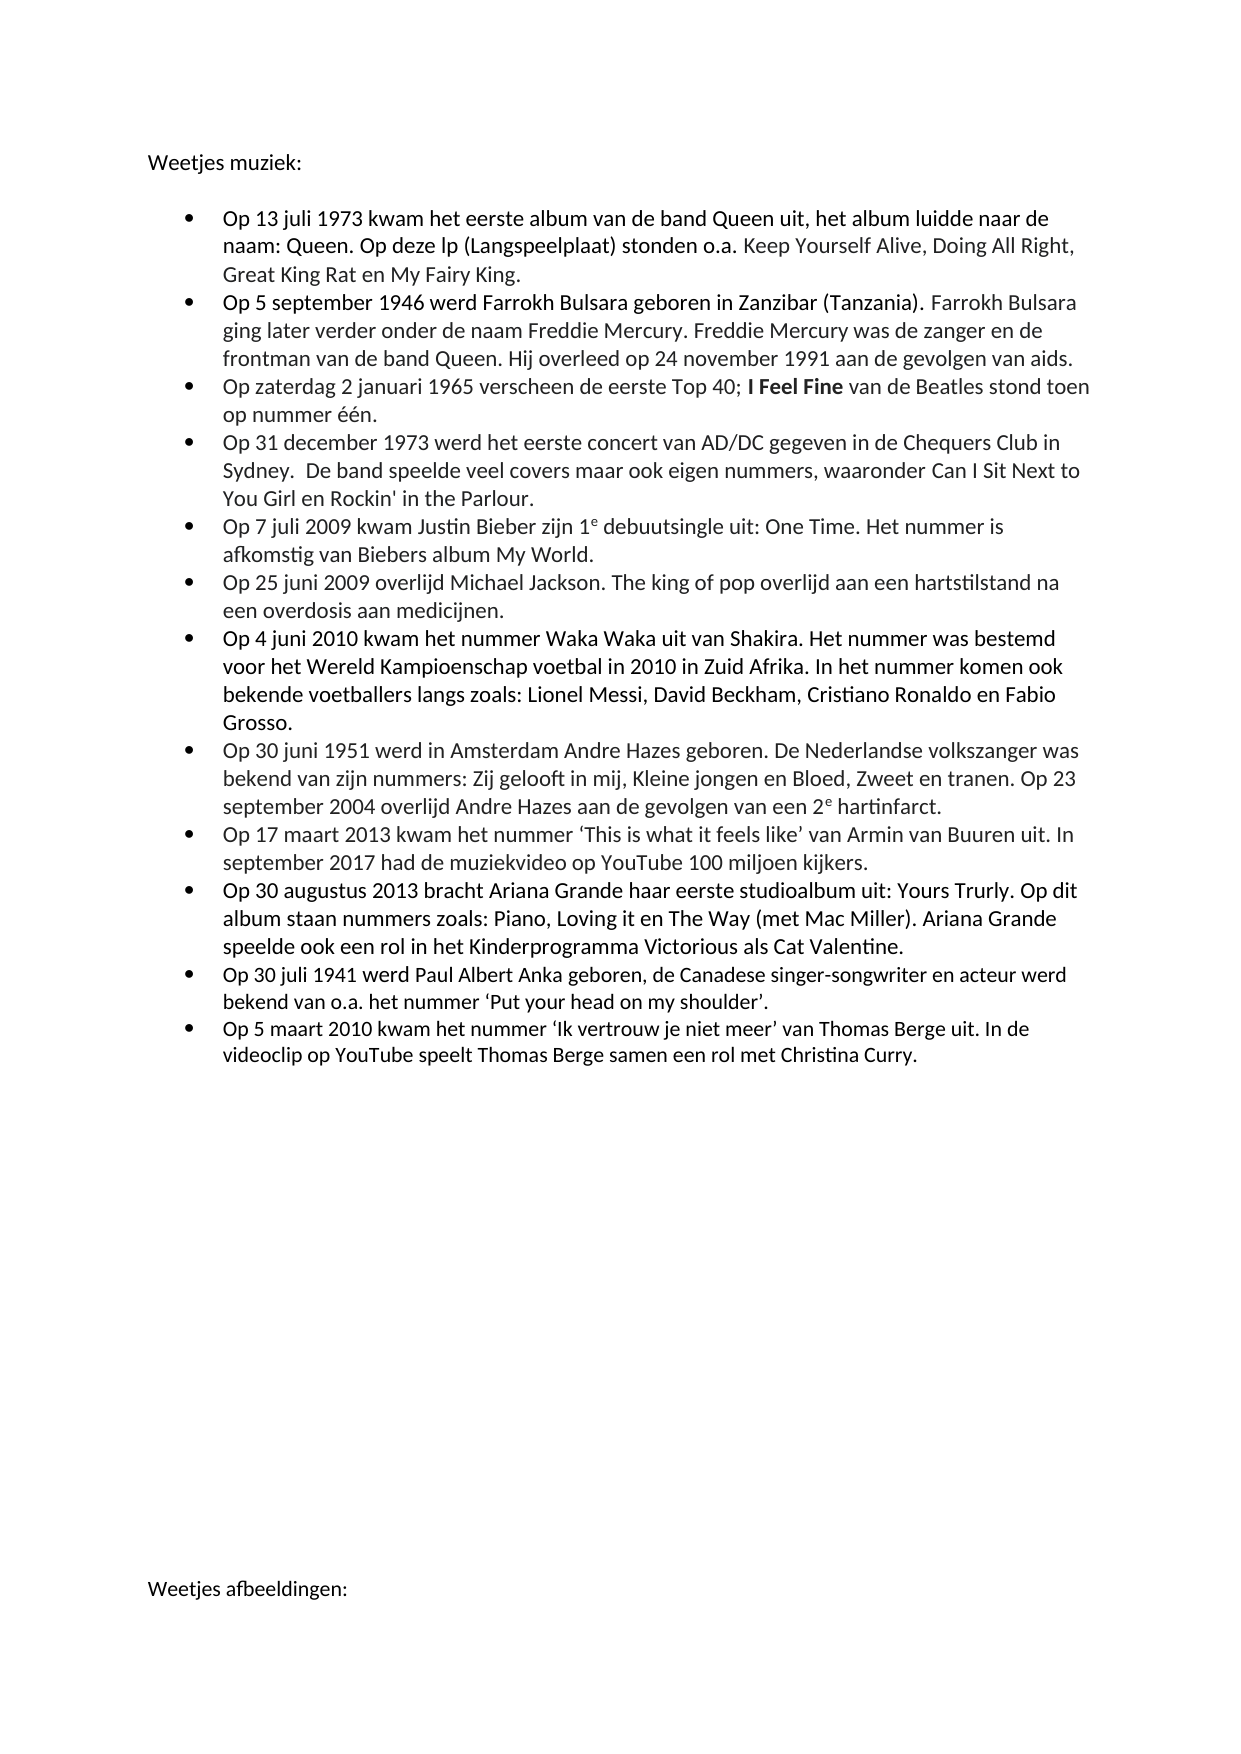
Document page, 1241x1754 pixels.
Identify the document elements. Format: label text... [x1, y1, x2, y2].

list Op 30 augustus 2013 bracht Ariana Grande haar eerste studioalbum uit: Yours Trurly. Op dit album staan nummers zoals: Piano, Loving it en The Way (met Mac Miller). Ariana Grande speelde ook een rol in het Kinderprogramma Victorious als Cat Valentine. [185, 876, 1093, 960]
list Op 4 juni 2010 kwam het nummer Waka Waka uit van Shakira. Het nummer was bestemd voor het Wereld Kampioenschap voetbal in 2010 in Zuid Afrika. In het nummer komen ook bekende voetballers langs zoals: Lionel Messi, David Beckham, Cristiano Ronaldo en Fabio Grosso. [185, 624, 1093, 736]
list Op zaterdag 2 januari 1965 verscheen de eerste Top 40; I Feel Fine van de Beatles stond toen op nummer één. [185, 372, 1093, 428]
list Op 30 juli 1941 werd Paul Albert Anka geboren, de Canadese singer-songwriter en acteur werd bekend van o.a. het nummer ‘Put your head on my shoulder’. [185, 960, 1093, 1015]
text Weetjes muziek: [148, 148, 1093, 176]
list Op 17 maart 2013 kwam het nummer ‘This is what it feels like’ van Armin van Buuren uit. In september 2017 had de muziekvideo op YouTube 100 miljoen kijkers. [185, 820, 1093, 876]
list Op 7 juli 2009 kwam Justin Bieber zijn 1e debuutsingle uit: One Time. Het nummer is afkomstig van Biebers album My World. [185, 512, 1093, 568]
list Op 30 juni 1951 werd in Amsterdam Andre Hazes geboren. De Nederlandse volkszanger was bekend van zijn nummers: Zij gelooft in mij, Kleine jongen en Bloed, Zweet en tranen. Op 23 september 2004 overlijd Andre Hazes aan de gevolgen van een 2e hartinfarct. [185, 736, 1093, 820]
list Op 25 juni 2009 overlijd Michael Jackson. The king of pop overlijd aan een hartstilstand na een overdosis aan medicijnen. [185, 568, 1093, 624]
list Op 5 september 1946 werd Farrokh Bulsara geboren in Zanzibar (Tanzania). Farrokh Bulsara ging later verder onder de naam Freddie Mercury. Freddie Mercury was de zanger en de frontman van de band Queen. Hij overleed op 24 november 1991 aan de gevolgen van aids. [185, 288, 1093, 372]
list Op 5 maart 2010 kwam het nummer ‘Ik vertrouw je niet meer’ van Thomas Berge uit. In de videoclip op YouTube speelt Thomas Berge samen een rol met Christina Curry. [185, 1015, 1093, 1068]
list Op 31 december 1973 werd het eerste concert van AD/DC gegeven in de Chequers Club in Sydney. De band speelde veel covers maar ook eigen nummers, waaronder Can I Sit Next to You Girl en Rockin' in the Parlour. [185, 428, 1093, 512]
text Weetjes afbeeldingen: [148, 1575, 1093, 1602]
list Op 13 juli 1973 kwam het eerste album van de band Queen uit, het album luidde naar de naam: Queen. Op deze lp (Langspeelplaat) stonden o.a. Keep Yourself Alive, Doing All Right, Great King Rat en My Fairy King. [185, 204, 1093, 288]
